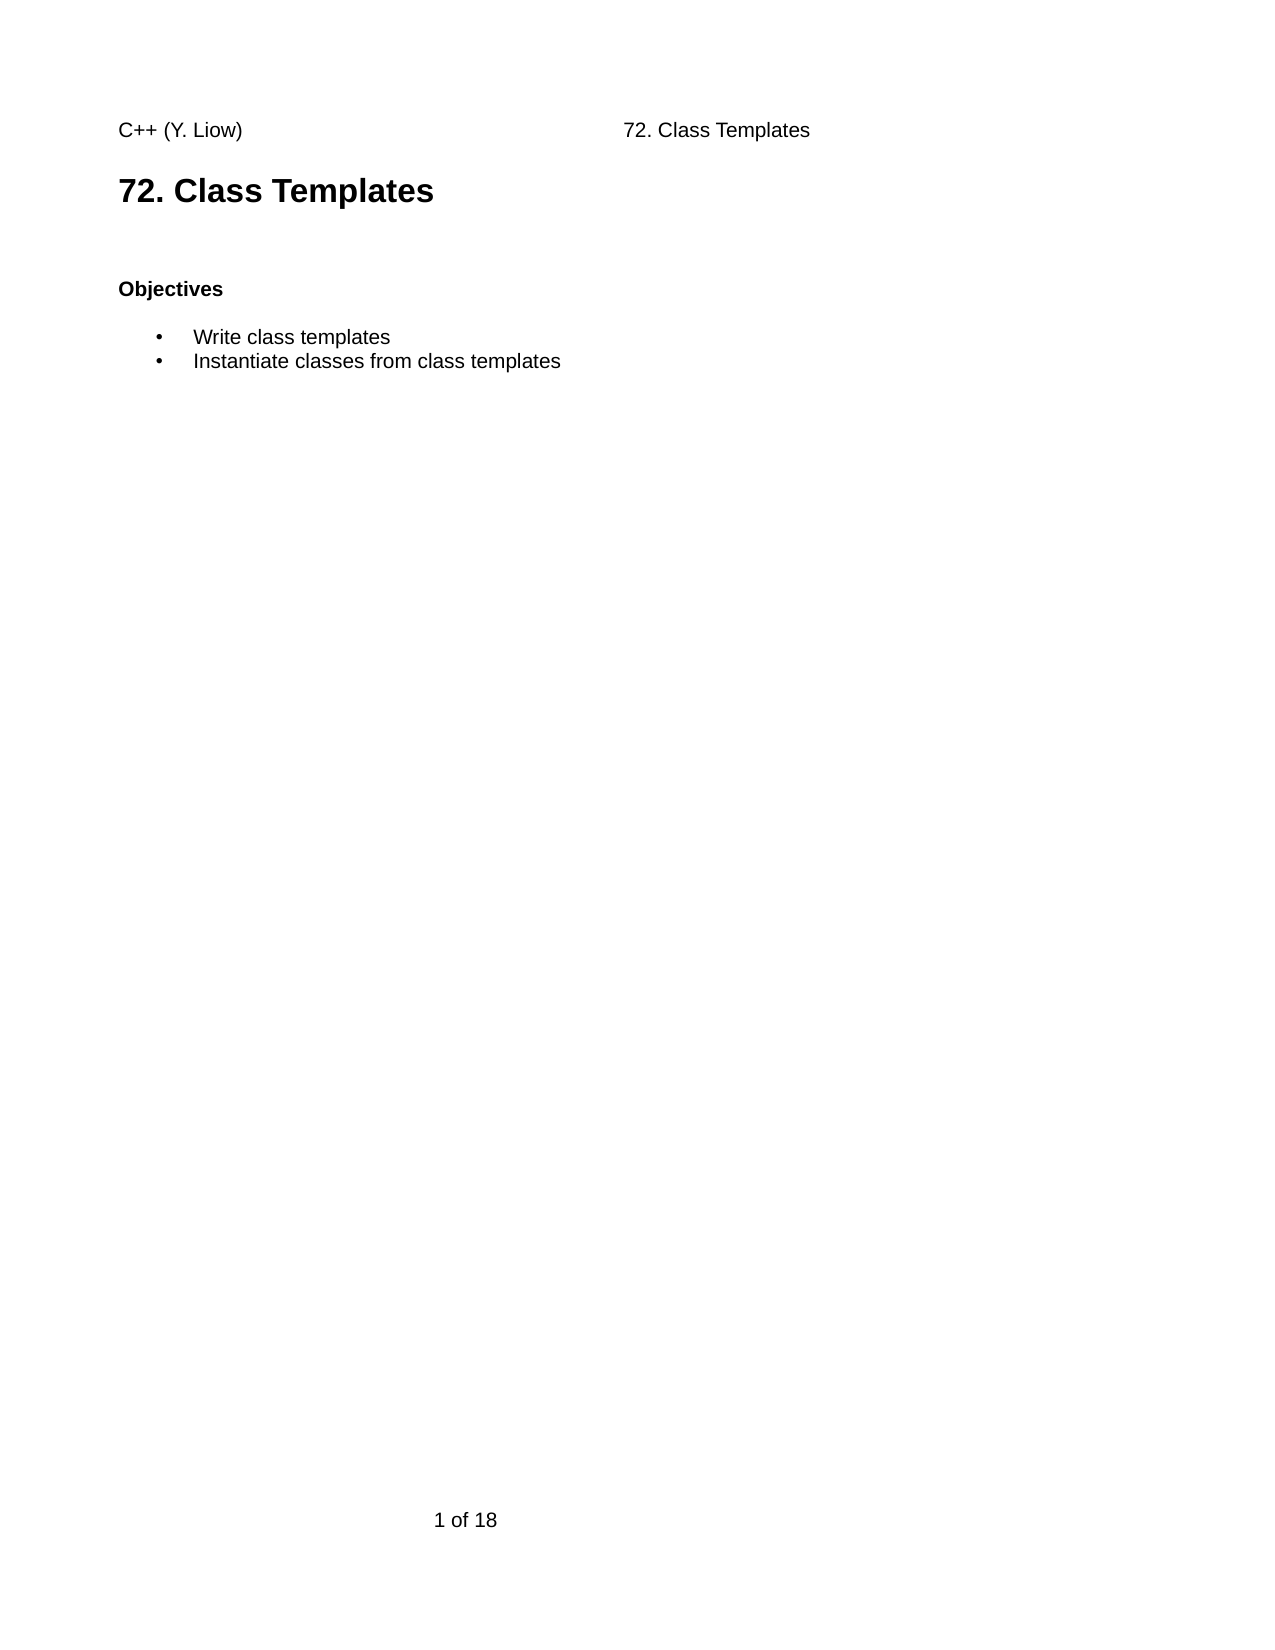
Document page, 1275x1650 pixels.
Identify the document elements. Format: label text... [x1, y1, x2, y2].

text 72. Class Templates [118, 172, 813, 210]
list Write class templates [156, 325, 813, 349]
list Instantiate classes from class templates [156, 349, 813, 373]
text Objectives [118, 277, 813, 301]
